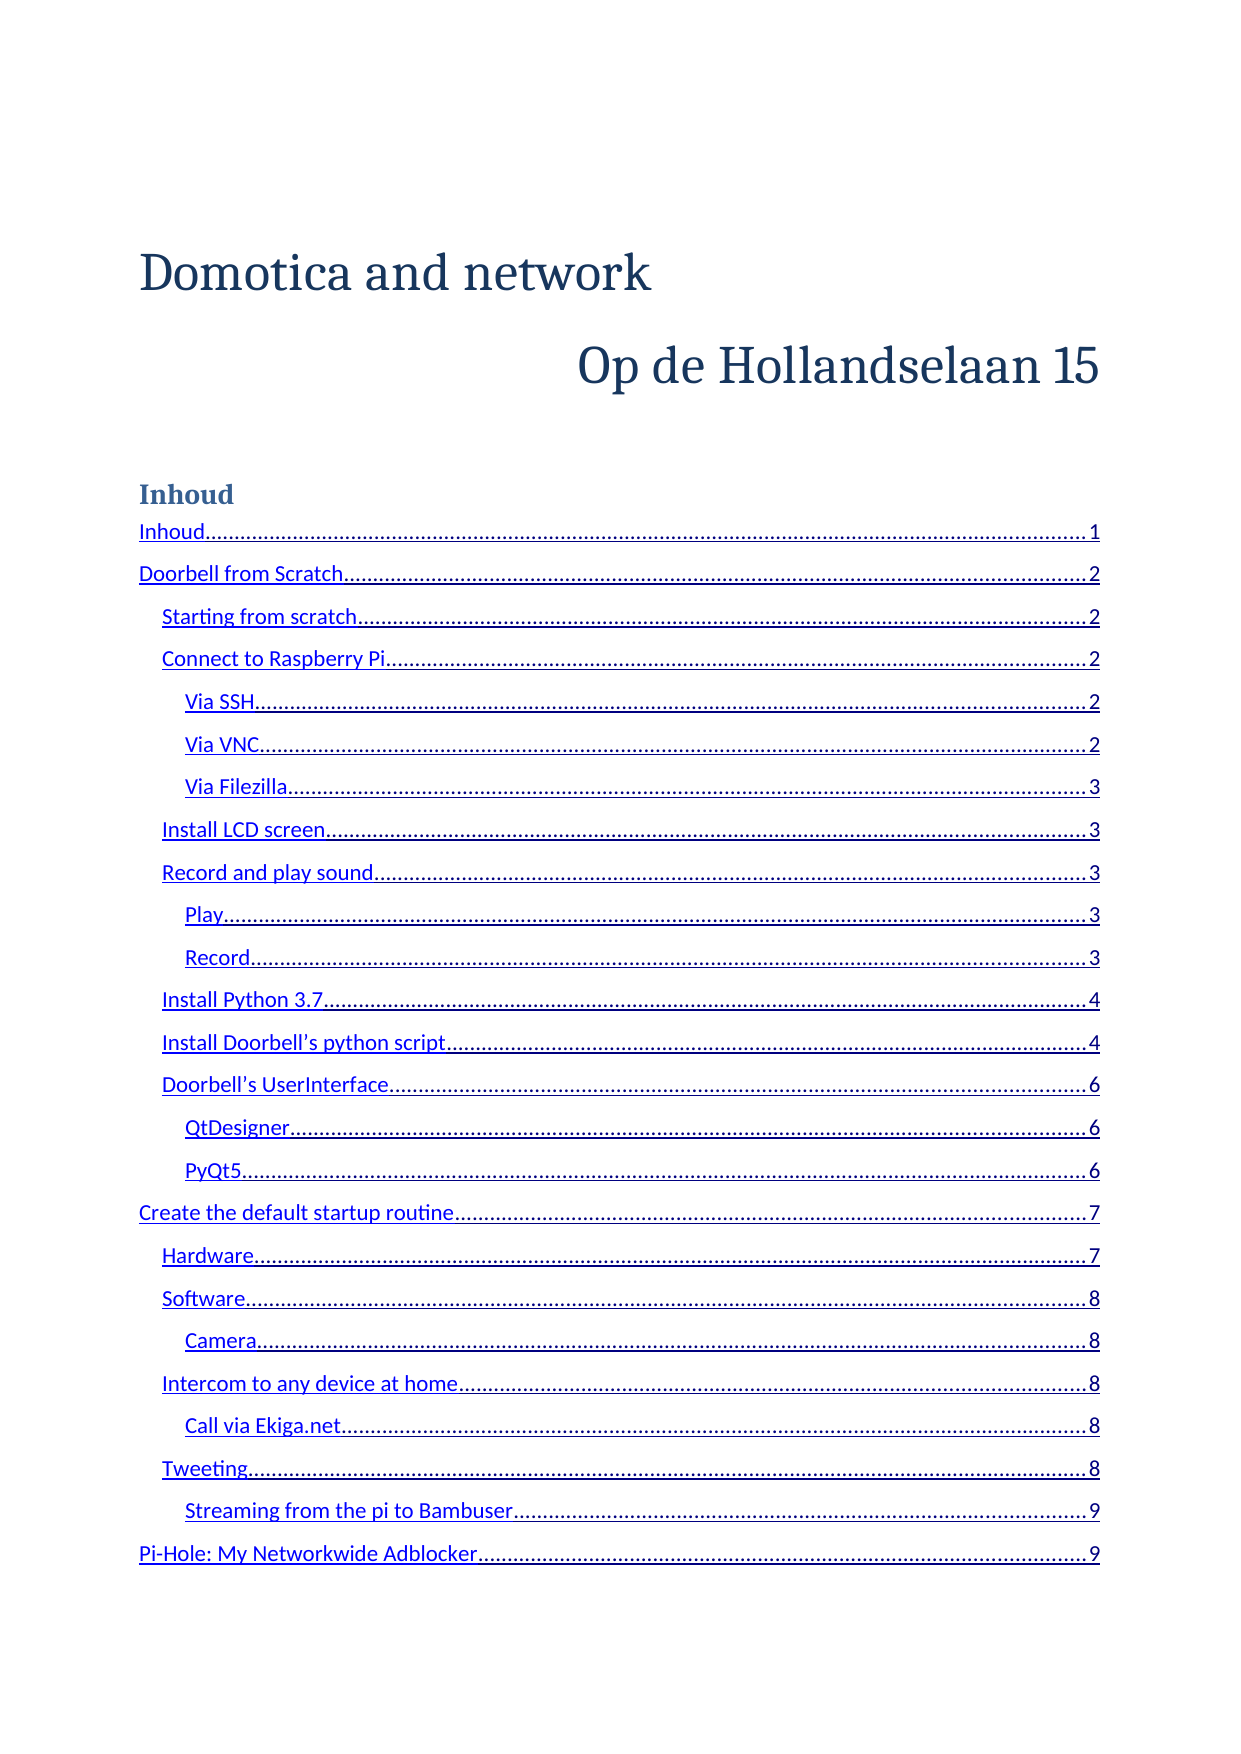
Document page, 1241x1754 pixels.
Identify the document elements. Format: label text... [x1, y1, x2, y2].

text Intercom to any device at home 8 [162, 1369, 1101, 1397]
text Hardware 7 [162, 1241, 1101, 1269]
text Record 3 [185, 943, 1101, 971]
text Connect to Raspberry Pi 2 [162, 644, 1101, 673]
text QtDesigner 6 [185, 1113, 1101, 1141]
text Pi-Hole: My Networkwide Adblocker 9 [139, 1539, 1101, 1567]
text Create the default startup routine 7 [139, 1198, 1101, 1226]
text Install Doorbell’s python script 4 [162, 1028, 1101, 1056]
text Doorbell’s UserInterface 6 [162, 1071, 1101, 1099]
text Install Python 3.7 4 [162, 985, 1101, 1013]
text Op de Hollandselaan 15 [139, 335, 1101, 397]
text Inhoud [139, 478, 1101, 512]
text Domotica and network [139, 241, 1101, 303]
text Record and play sound 3 [162, 858, 1101, 886]
text Doorbell from Scratch 2 [139, 559, 1101, 587]
text Install LCD screen 3 [162, 815, 1101, 843]
text Starting from scratch 2 [162, 602, 1101, 630]
text Camera 8 [185, 1326, 1101, 1354]
text Call via Ekiga.net 8 [185, 1411, 1101, 1439]
text Via VNC 2 [185, 730, 1101, 758]
text Play 3 [185, 900, 1101, 928]
text Streaming from the pi to Bambuser 9 [185, 1497, 1101, 1525]
text Tweeting 8 [162, 1454, 1101, 1482]
text PyQt5 6 [185, 1156, 1101, 1184]
text Via Filezilla 3 [185, 772, 1101, 800]
text Inhoud 1 [139, 517, 1101, 545]
text Software 8 [162, 1284, 1101, 1312]
text Via SSH 2 [185, 687, 1101, 715]
